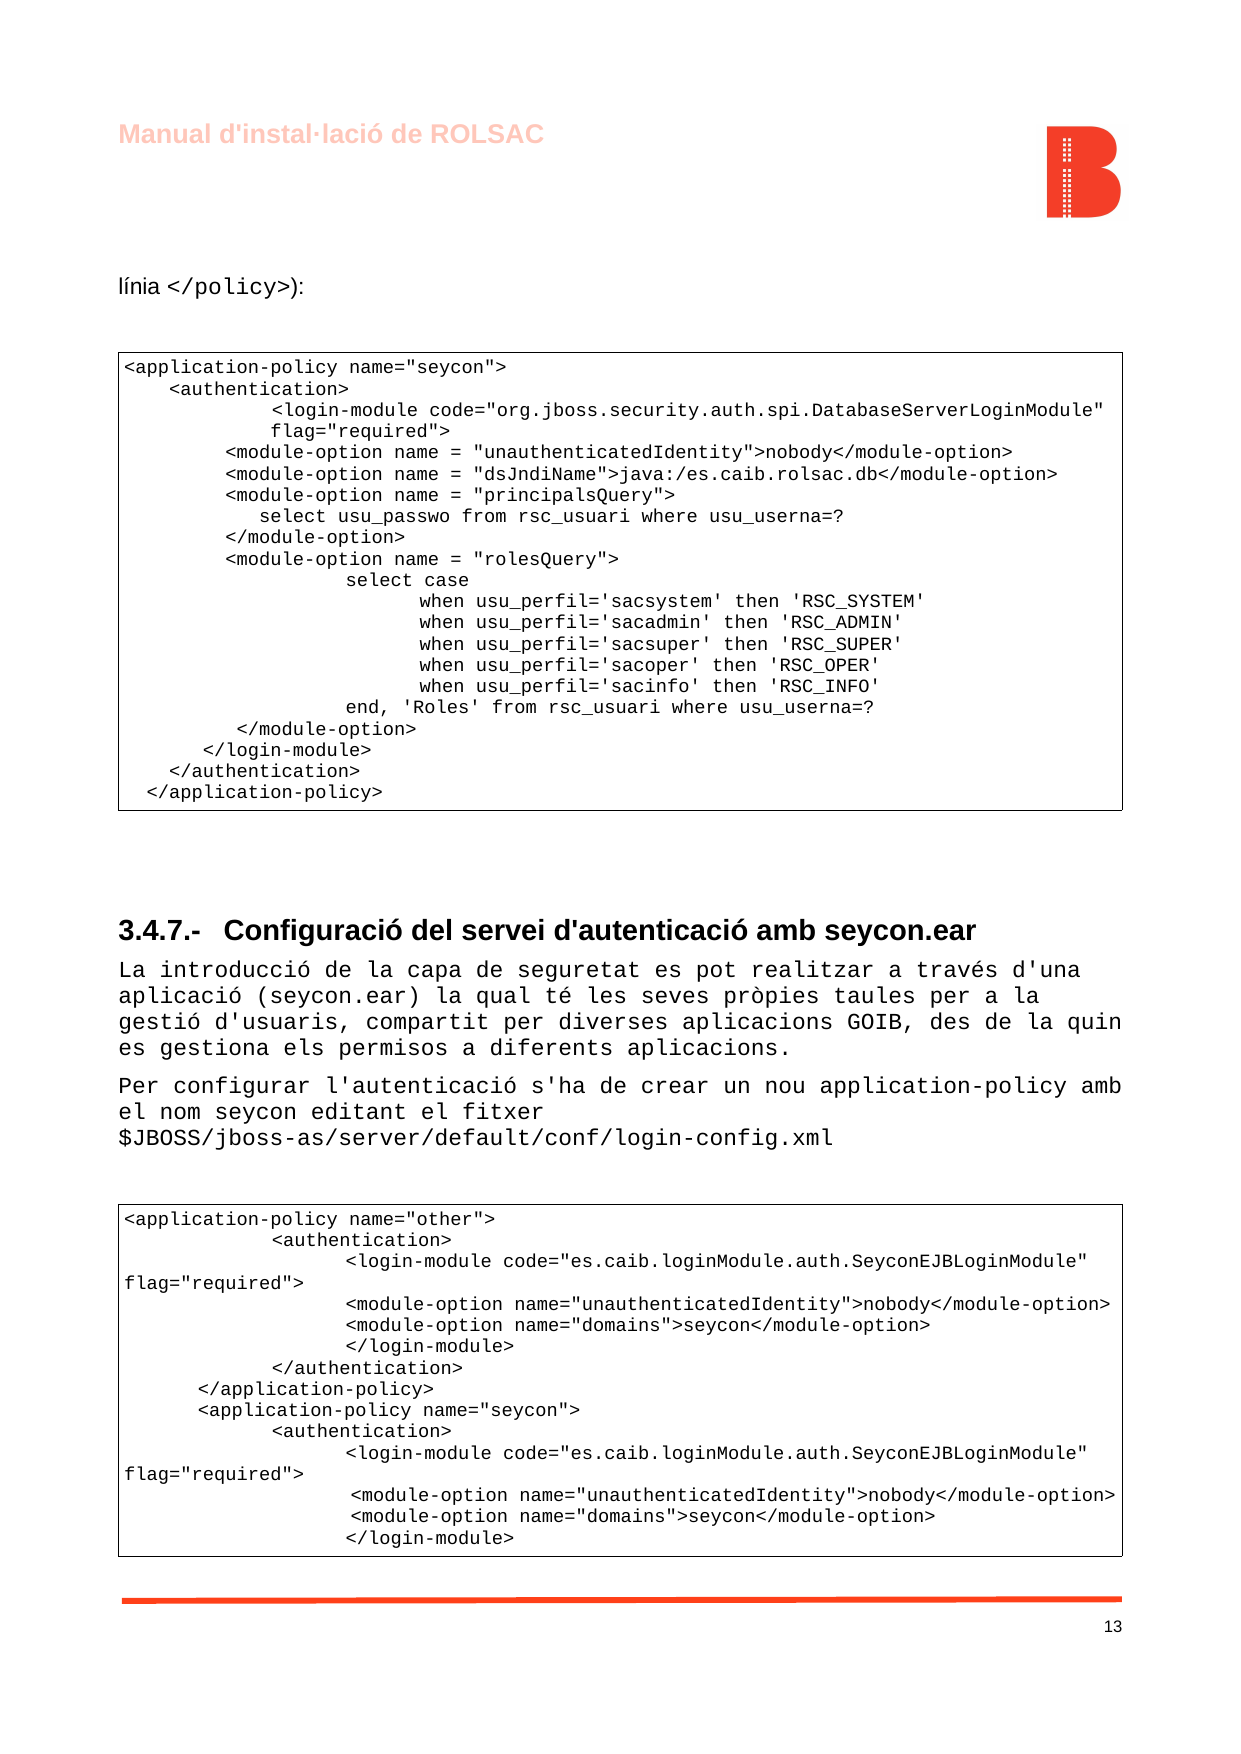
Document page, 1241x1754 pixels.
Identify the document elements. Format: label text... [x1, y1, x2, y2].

table_header <application-policy name="other"> <authentication> <login-module code="es.caib.loginModule.auth.SeyconEJBLoginModule" flag="required"> <module-option name="unauthenticatedIdentity">nobody</module-option> <module-option name="domains">seycon</module-option> </login-module> </authentication> </application-policy> <application-policy name="seycon"> <authentication> <login-module code="es.caib.loginModule.auth.SeyconEJBLoginModule" flag="required"> <module-option name="unauthenticatedIdentity">nobody</module-option> <module-option name="domains">seycon</module-option> </login-module> [119, 1205, 1122, 1556]
subtitle Configuració del servei d'autenticació amb seycon.ear [118, 912, 1122, 946]
picture [1036, 124, 1130, 221]
table_header <application-policy name="seycon"> <authentication> <login-module code="org.jboss.security.auth.spi.DatabaseServerLoginModule" flag="required"> <module-option name = "unauthenticatedIdentity">nobody</module-option> <module-option name = "dsJndiName">java:/es.caib.rolsac.db</module-option> <module-option name = "principalsQuery"> select usu_passwo from rsc_usuari where usu_userna=? </module-option> <module-option name = "rolesQuery"> select case when usu_perfil='sacsystem' then 'RSC_SYSTEM' when usu_perfil='sacadmin' then 'RSC_ADMIN' when usu_perfil='sacsuper' then 'RSC_SUPER' when usu_perfil='sacoper' then 'RSC_OPER' when usu_perfil='sacinfo' then 'RSC_INFO' end, 'Roles' from rsc_usuari where usu_userna=? </module-option> </login-module> </authentication> </application-policy> [119, 353, 1122, 810]
text línia </policy>): [118, 273, 1122, 301]
text La introducció de la capa de seguretat es pot realitzar a través d'una aplicació (seycon.ear) la qual té les seves pròpies taules per a la gestió d'usuaris, compartit per diverses aplicacions GOIB, des de la quin es gestiona els permisos a diferents aplicacions. [118, 958, 1122, 1062]
text Per configurar l'autenticació s'ha de crear un nou application-policy amb el nom seycon editant el fitxer $JBOSS/jboss-as/server/default/conf/login-config.xml [118, 1075, 1122, 1153]
